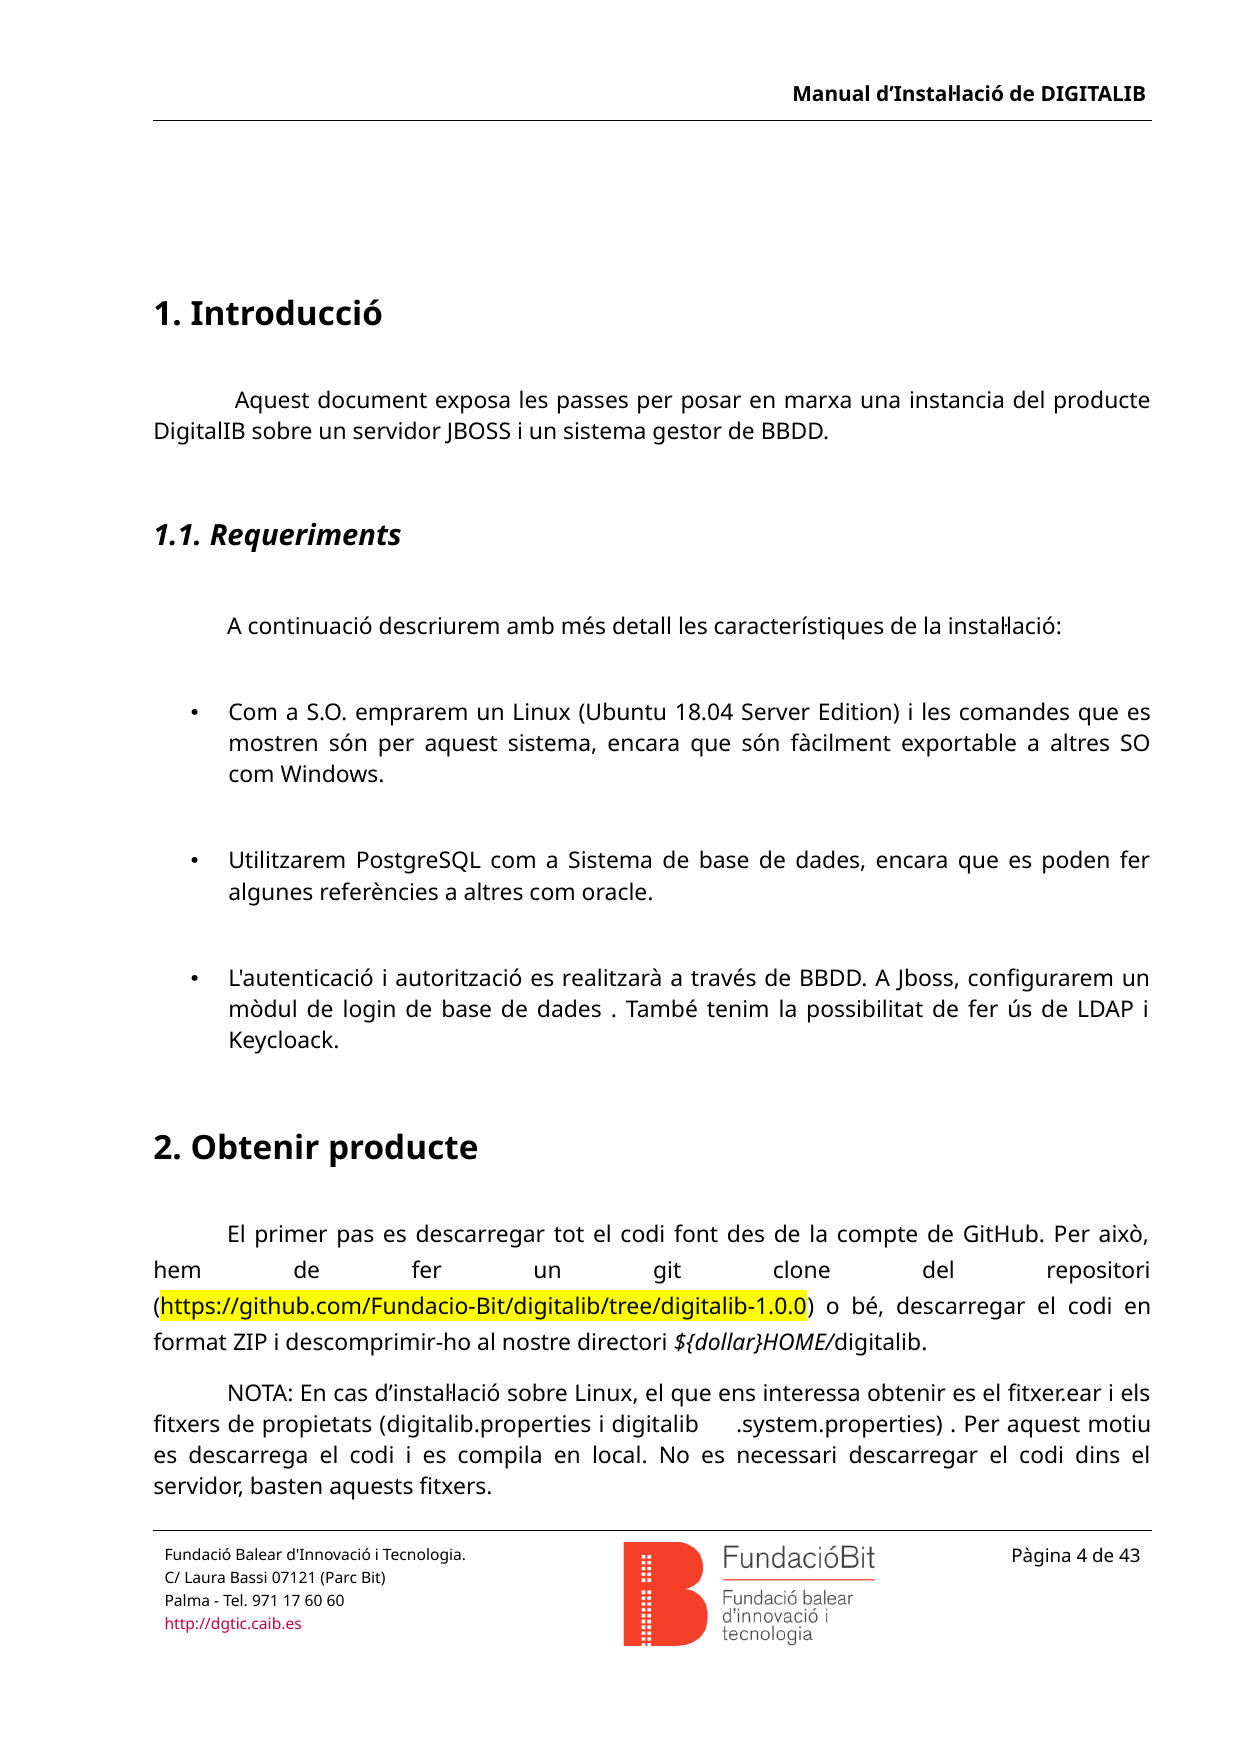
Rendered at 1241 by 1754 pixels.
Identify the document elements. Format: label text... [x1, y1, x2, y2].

list Utilitzarem PostgreSQL com a Sistema de base de dades, encara que es poden fer algunes referències a altres com oracle. [191, 844, 1152, 907]
text NOTA: En cas d’instal·lació sobre Linux, el que ens interessa obtenir es el fitxer.ear i els fitxers de propietats (digitalib.properties i digitalib .system.properties) . Per aquest motiu es descarrega el codi i es compila en local. No es necessari descarregar el codi dins el servidor, basten aquests fitxers. [153, 1376, 1152, 1501]
text A continuació descriurem amb més detall les característiques de la instal·lació: [153, 610, 1152, 641]
picture [623, 1542, 875, 1646]
text Aquest document exposa les passes per posar en marxa una instancia del producte DigitalIB sobre un servidor JBOSS i un sistema gestor de BBDD. [153, 384, 1152, 447]
list Com a S.O. emprarem un Linux (Ubuntu 18.04 Server Edition) i les comandes que es mostren són per aquest sistema, encara que són fàcilment exportable a altres SO com Windows. [191, 696, 1152, 789]
list L'autenticació i autorització es realitzarà a través de BBDD. A Jboss, configurarem un mòdul de login de base de dades . També tenim la possibilitat de fer ús de LDAP i Keycloack. [191, 962, 1152, 1055]
text El primer pas es descarregar tot el codi font des de la compte de GitHub. Per això, hem de fer un git clone del repositori (https://github.com/Fundacio-Bit/digitalib/tree/digitalib-1.0.0) o bé, descarregar el codi en format ZIP i descomprimir-ho al nostre directori ${dollar}HOME/digitalib. [153, 1218, 1152, 1357]
subtitle Obtenir producte [153, 1123, 1152, 1169]
subtitle Requeriments [153, 514, 1152, 554]
subtitle Introducció [153, 289, 1152, 335]
